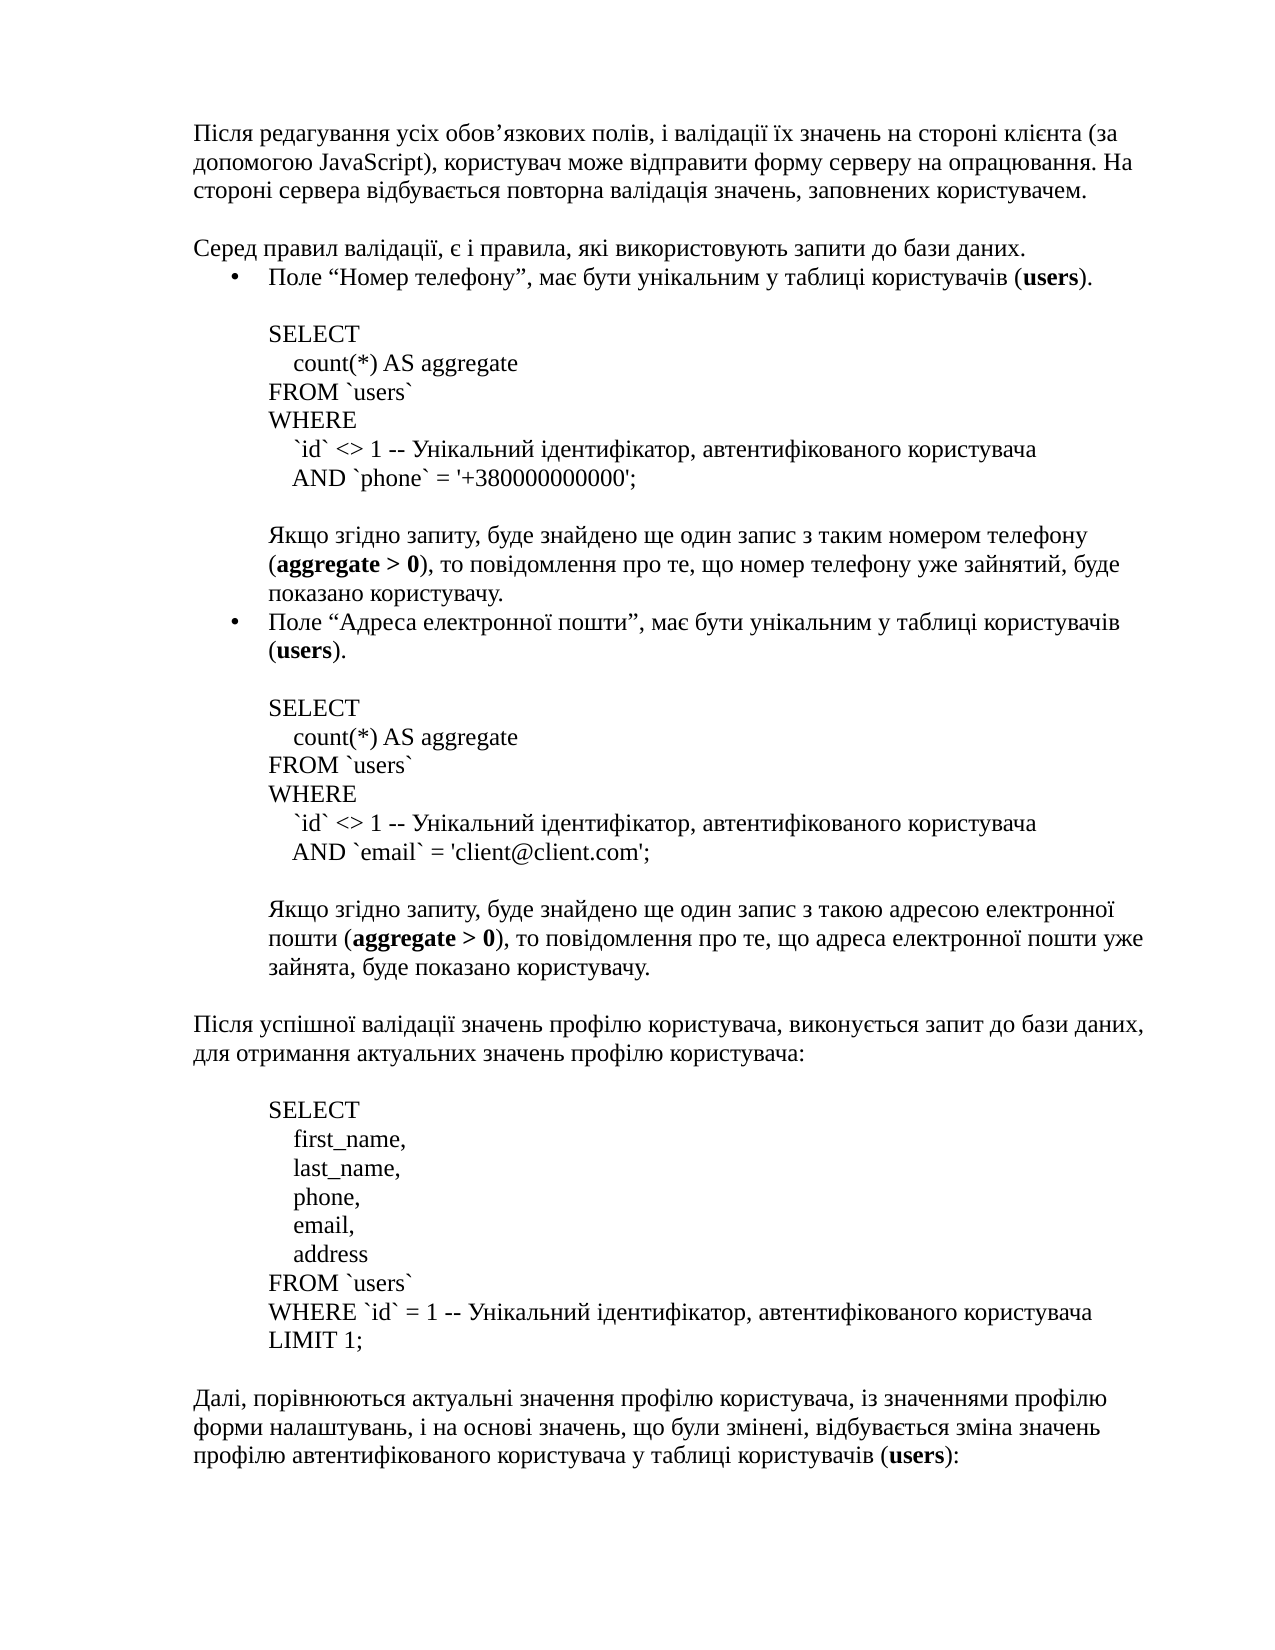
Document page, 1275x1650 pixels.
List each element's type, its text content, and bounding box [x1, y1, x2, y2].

text LIMIT 1; [118, 1326, 1157, 1354]
text Після редагування усіх обов’язкових полів, і валідації їх значень на стороні клієнта (за допомогою JavaScript), користувач може відправити форму серверу на опрацювання. На стороні сервера відбувається повторна валідація значень, заповнених користувачем. [118, 118, 1157, 204]
list Якщо згідно запиту, буде знайдено ще один запис з таким номером телефону (aggregate > 0), то повідомлення про те, що номер телефону уже зайнятий, буде показано користувачу. [231, 521, 1157, 607]
list count(*) AS aggregate [231, 348, 1157, 377]
list WHERE [231, 779, 1157, 808]
list SELECT [231, 693, 1157, 722]
text last_name, [118, 1153, 1157, 1182]
text Серед правил валідації, є і правила, які використовують запити до бази даних. [118, 233, 1157, 262]
list SELECT [231, 319, 1157, 348]
text WHERE `id` = 1 -- Унікальний ідентифікатор, автентифікованого користувача [118, 1297, 1157, 1326]
list `id` <> 1 -- Унікальний ідентифікатор, автентифікованого користувача [231, 808, 1157, 837]
text Далі, порівнюються актуальні значення профілю користувача, із значеннями профілю форми налаштувань, і на основі значень, що були змінені, відбувається зміна значень профілю автентифікованого користувача у таблиці користувачів (users): [118, 1383, 1157, 1469]
list Поле “Номер телефону”, має бути унікальним у таблиці користувачів (users). [231, 262, 1157, 291]
list FROM `users` [231, 377, 1157, 406]
list AND `phone` = '+380000000000'; [231, 463, 1157, 492]
list count(*) AS aggregate [231, 722, 1157, 751]
list `id` <> 1 -- Унікальний ідентифікатор, автентифікованого користувача [231, 434, 1157, 463]
list WHERE [231, 406, 1157, 434]
text email, [118, 1211, 1157, 1239]
text FROM `users` [118, 1268, 1157, 1297]
text first_name, [118, 1124, 1157, 1153]
text address [118, 1239, 1157, 1268]
list Якщо згідно запиту, буде знайдено ще один запис з такою адресою електронної пошти (aggregate > 0), то повідомлення про те, що адреса електронної пошти уже зайнята, буде показано користувачу. [231, 894, 1157, 981]
list FROM `users` [231, 751, 1157, 779]
text SELECT [118, 1096, 1157, 1124]
list AND `email` = 'client@client.com'; [231, 837, 1157, 866]
text phone, [118, 1182, 1157, 1211]
text Після успішної валідації значень профілю користувача, виконується запит до бази даних, для отримання актуальних значень профілю користувача: [118, 1009, 1157, 1067]
list Поле “Адреса електронної пошти”, має бути унікальним у таблиці користувачів (users). [231, 607, 1157, 664]
